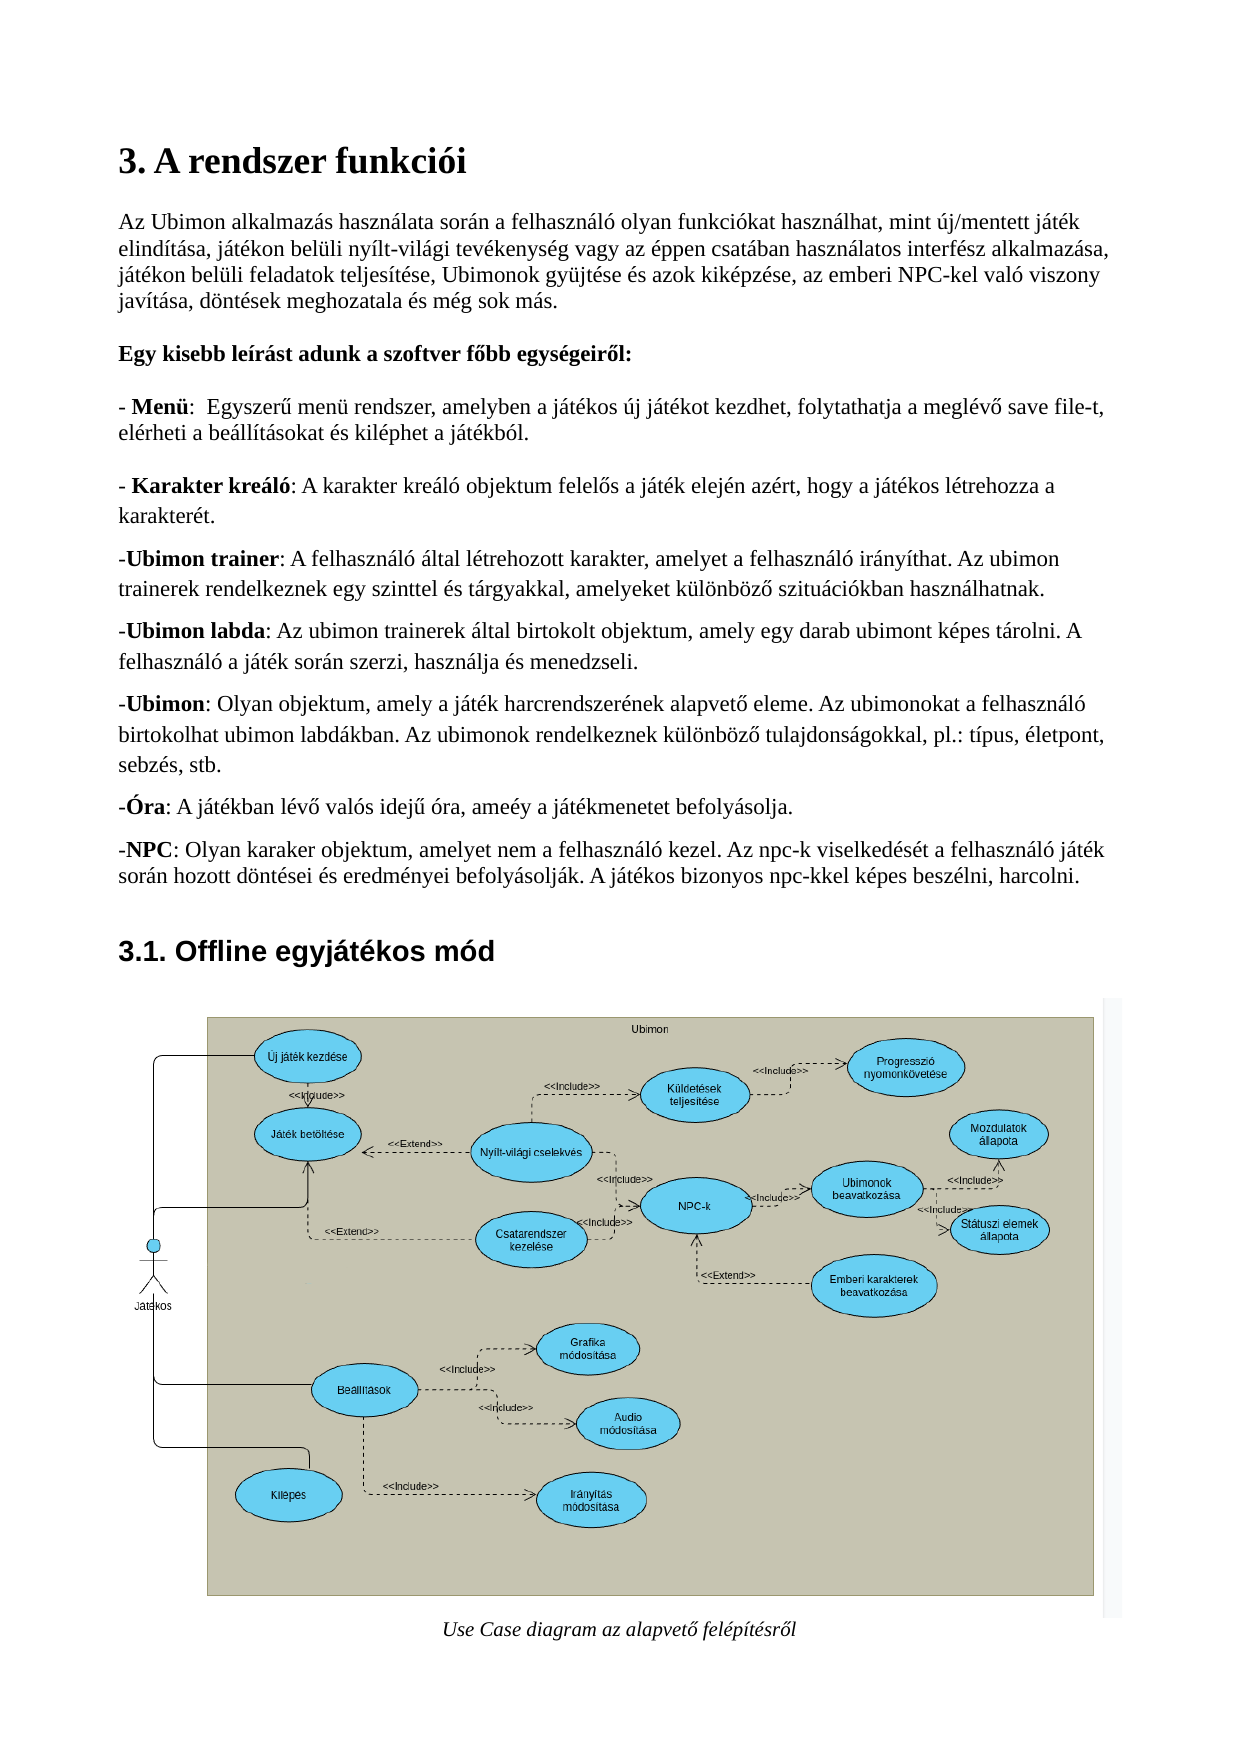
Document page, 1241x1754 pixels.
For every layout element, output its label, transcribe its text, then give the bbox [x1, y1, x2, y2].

subtitle 3. A rendszer funkciói [118, 139, 1122, 182]
subtitle 3.1. Offline egyjátékos mód [118, 933, 1122, 967]
text -Ubimon trainer: A felhasználó által létrehozott karakter, amelyet a felhasználó irányíthat. Az ubimon trainerek rendelkeznek egy szinttel és tárgyakkal, amelyeket különböző szituációkban használhatnak. [118, 545, 1122, 601]
text Egy kisebb leírást adunk a szoftver főbb egységeiről: - Menü: Egyszerű menü rendszer, amelyben a játékos új játékot kezdhet, folytathatja a meglévő save file-t, elérheti a beállításokat és kiléphet a játékból. [118, 314, 1122, 446]
text -NPC: Olyan karaker objektum, amelyet nem a felhasználó kezel. Az npc-k viselkedését a felhasználó játék során hozott döntései és eredményei befolyásolják. A játékos bizonyos npc-kkel képes beszélni, harcolni. [118, 836, 1122, 889]
picture [118, 998, 1123, 1618]
text Az Ubimon alkalmazás használata során a felhasználó olyan funkciókat használhat, mint új/mentett játék elindítása, játékon belüli nyílt-világi tevékenység vagy az éppen csatában használatos interfész alkalmazása, játékon belüli feladatok teljesítése, Ubimonok gyüjtése és azok kiképzése, az emberi NPC-kel való viszony javítása, döntések meghozatala és még sok más. [118, 208, 1122, 314]
text -Ubimon labda: Az ubimon trainerek által birtokolt objektum, amely egy darab ubimont képes tárolni. A felhasználó a játék során szerzi, használja és menedzseli. [118, 618, 1122, 674]
subtitle [118, 986, 1122, 998]
text - Karakter kreáló: A karakter kreáló objektum felelős a játék elején azért, hogy a játékos létrehozza a karakterét. [118, 472, 1122, 528]
text -Óra: A játékban lévő valós idejű óra, ameéy a játékmenetet befolyásolja. [118, 793, 1122, 820]
text -Ubimon: Olyan objektum, amely a játék harcrendszerének alapvető eleme. Az ubimonokat a felhasználó birtokolhat ubimon labdákban. Az ubimonok rendelkeznek különböző tulajdonságokkal, pl.: típus, életpont, sebzés, stb. [118, 690, 1122, 777]
text Use Case diagram az alapvető felépítésről [118, 1618, 1122, 1641]
